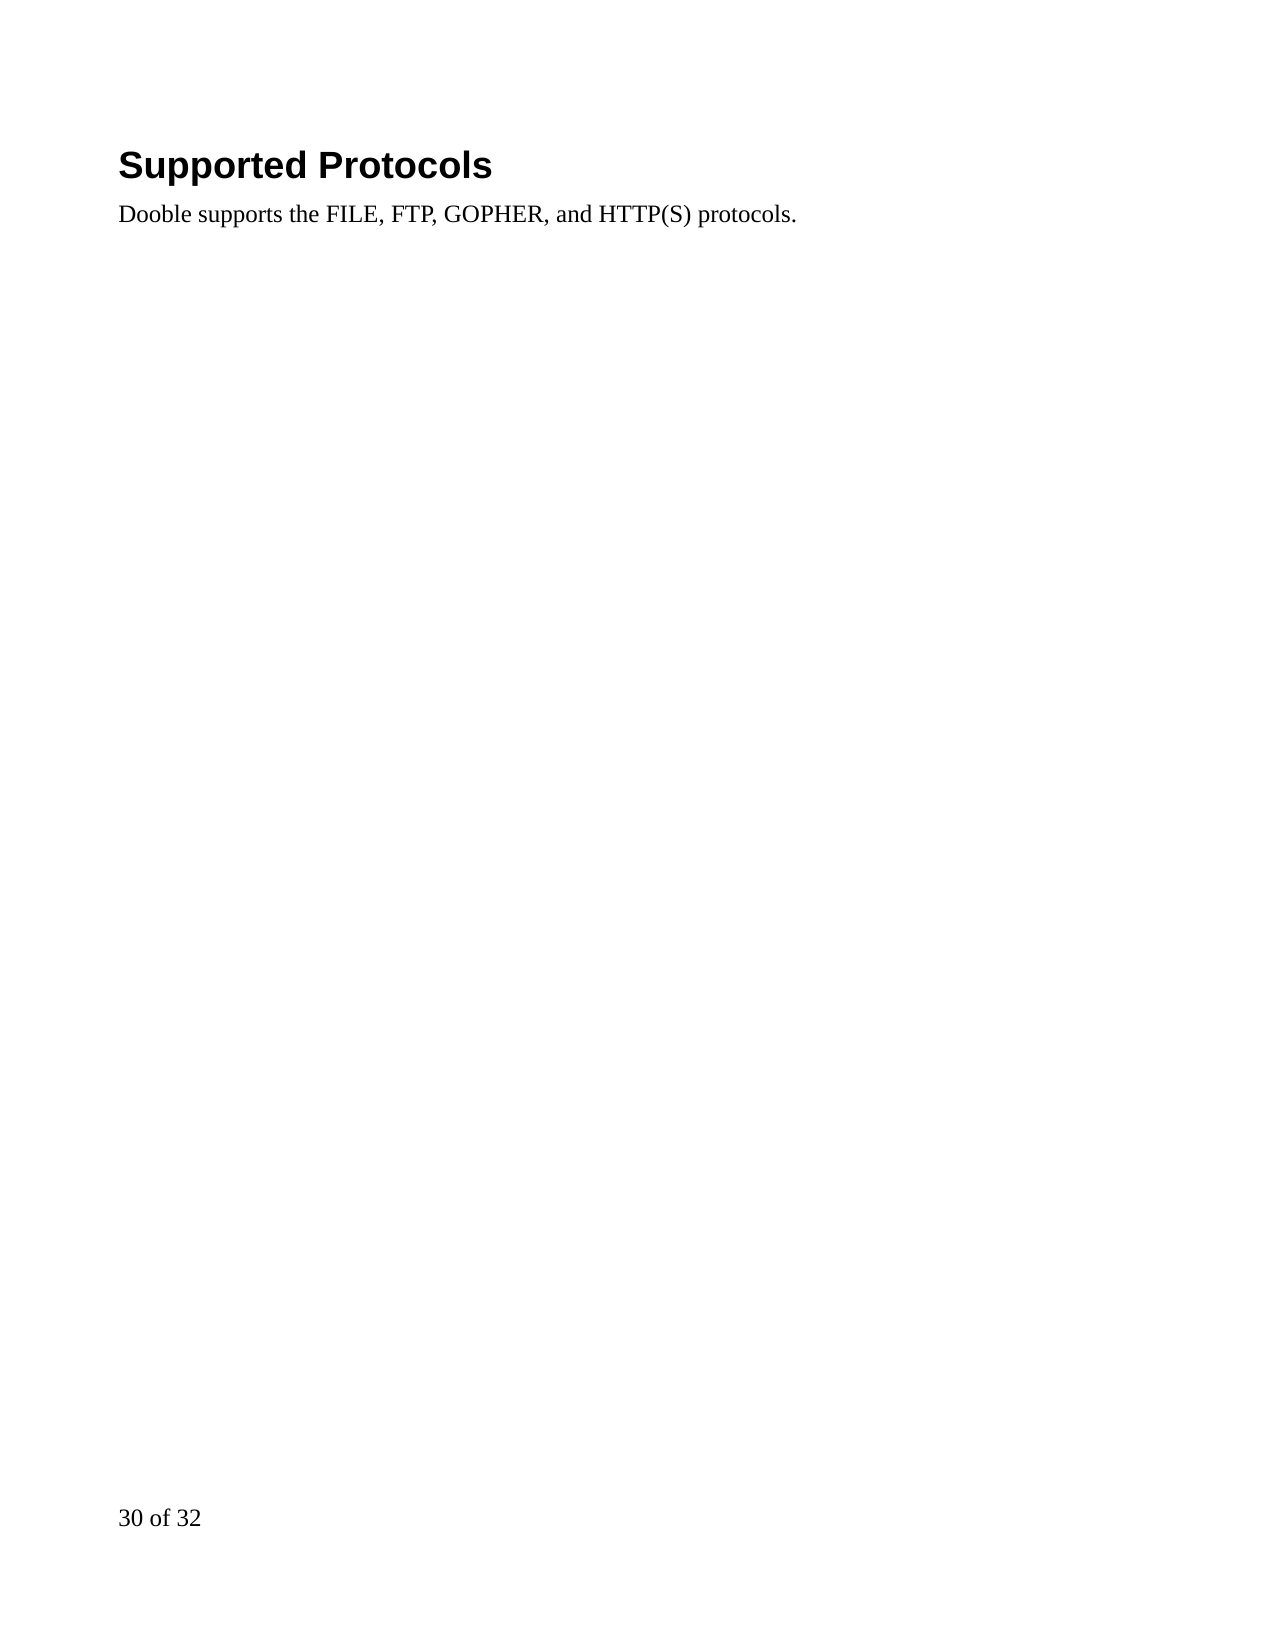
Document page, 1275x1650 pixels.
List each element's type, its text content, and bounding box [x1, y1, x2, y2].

subtitle Supported Protocols [118, 143, 1157, 187]
text Dooble supports the FILE, FTP, GOPHER, and HTTP(S) protocols. [118, 199, 1157, 228]
